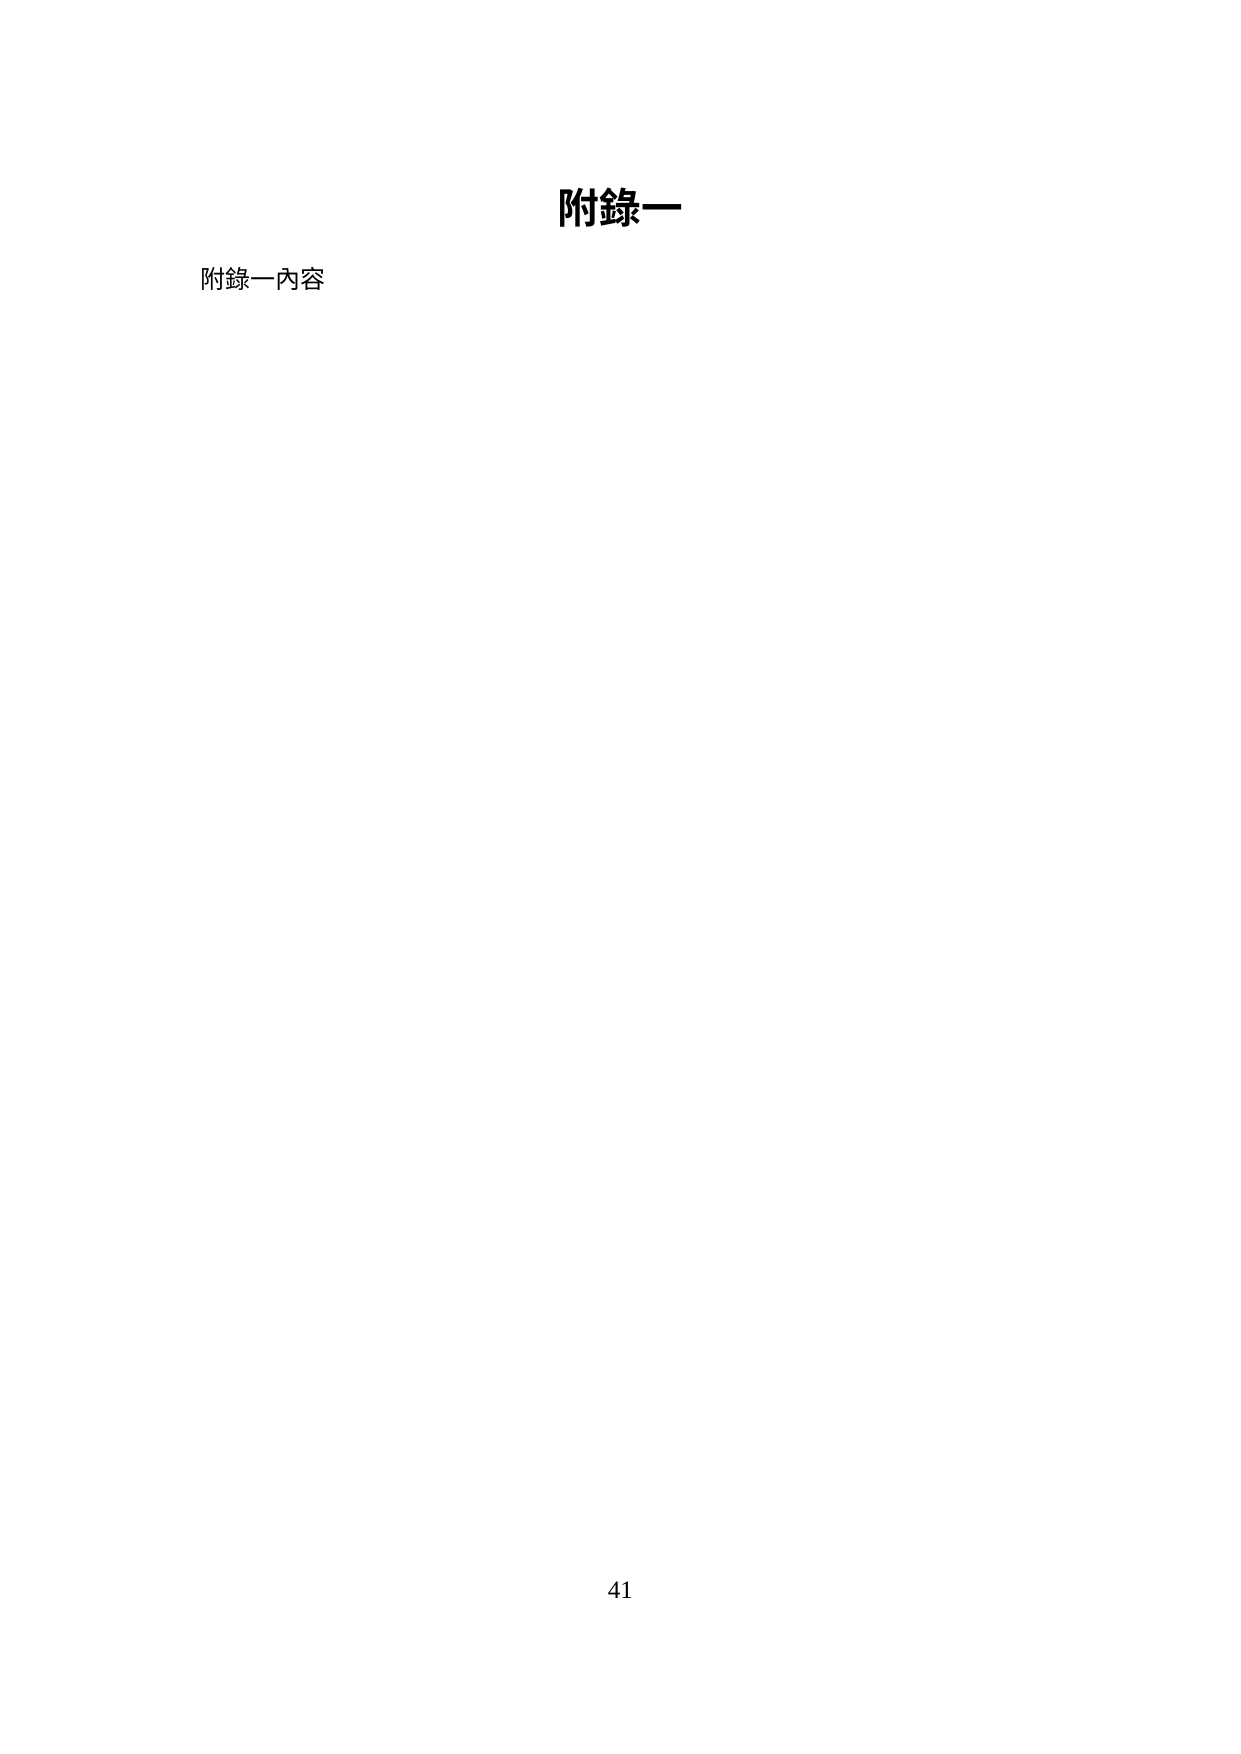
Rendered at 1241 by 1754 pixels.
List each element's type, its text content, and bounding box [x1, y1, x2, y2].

subtitle 附錄一 [150, 175, 1090, 235]
text 附錄一內容 [150, 260, 1090, 296]
